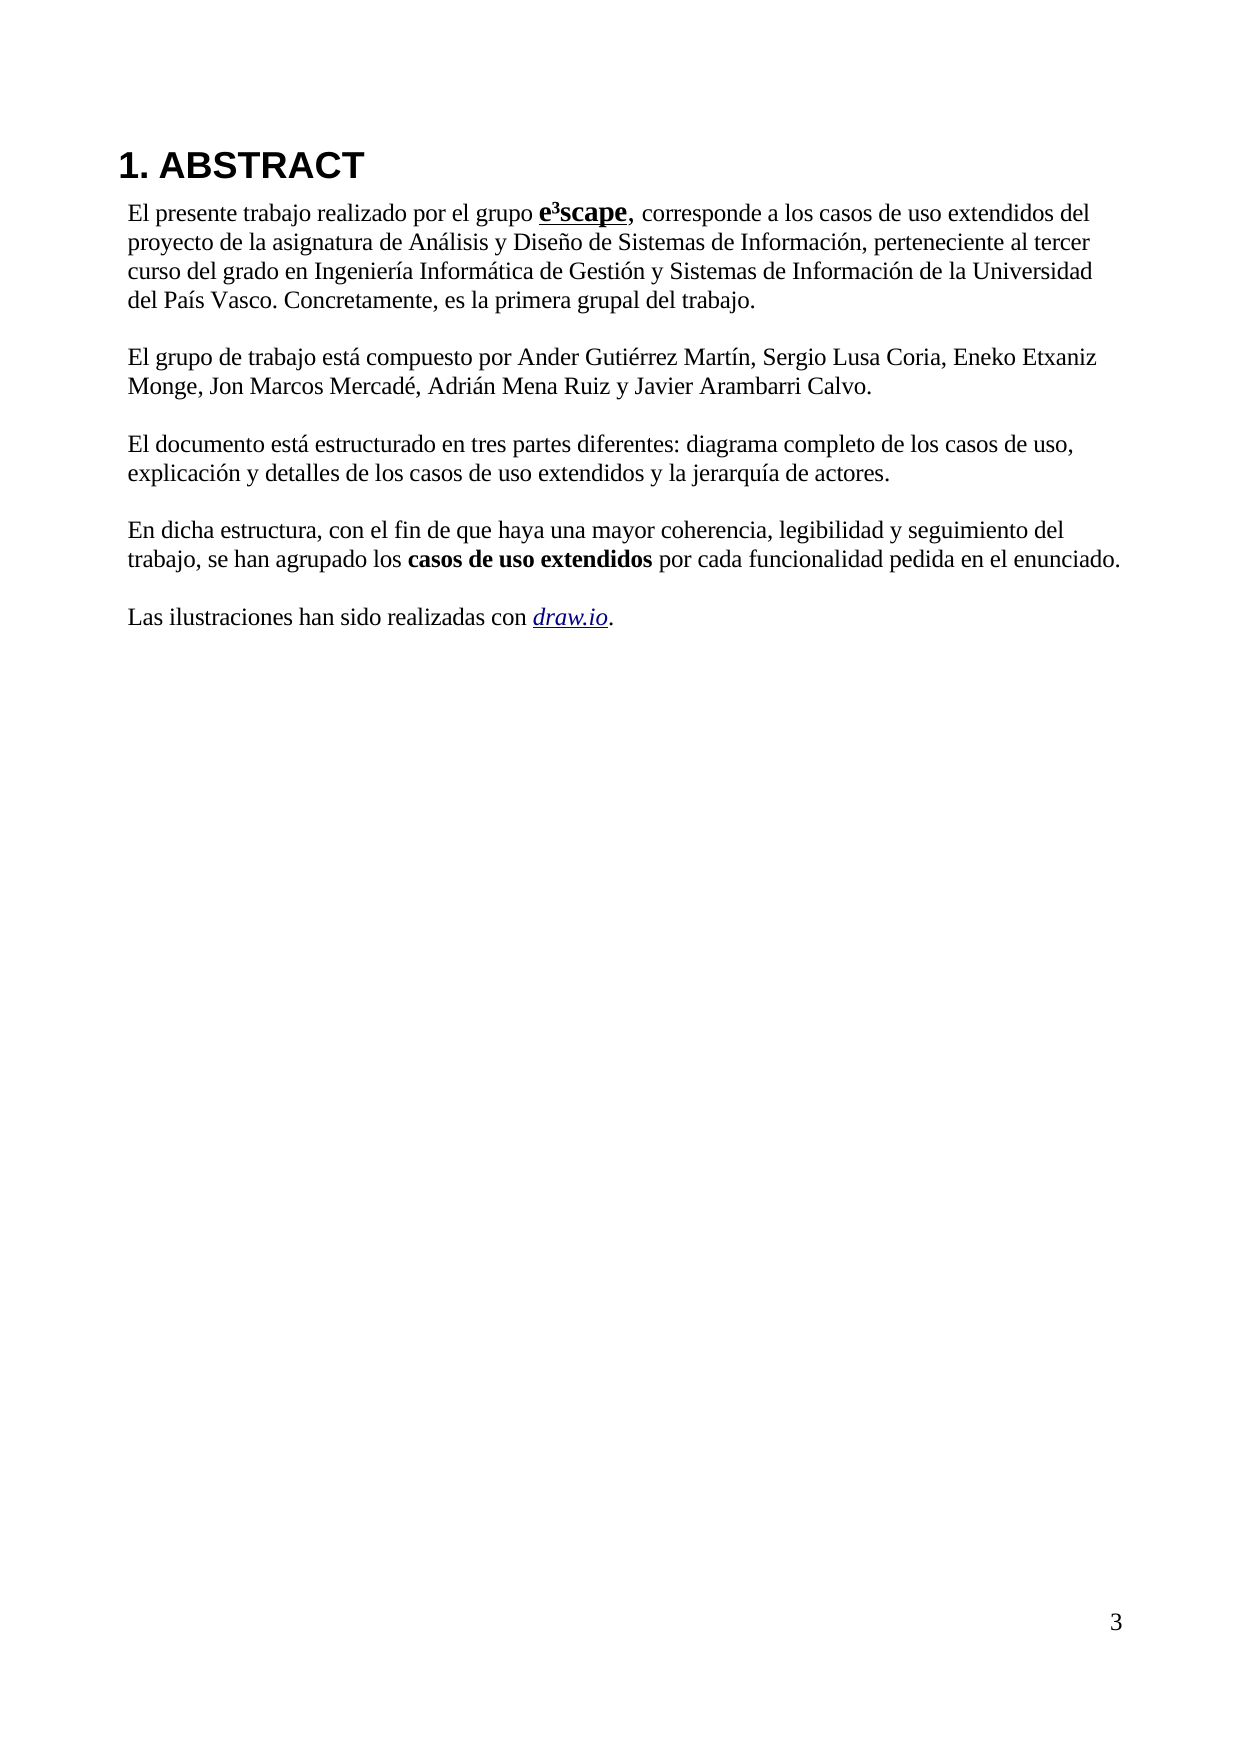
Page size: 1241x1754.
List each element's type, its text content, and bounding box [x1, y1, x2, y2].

subtitle 1. ABSTRACT [118, 143, 1122, 186]
text El grupo de trabajo está compuesto por Ander Gutiérrez Martín, Sergio Lusa Coria, Eneko Etxaniz Monge, Jon Marcos Mercadé, Adrián Mena Ruiz y Javier Arambarri Calvo. [127, 343, 1122, 400]
text El documento está estructurado en tres partes diferentes: diagrama completo de los casos de uso, explicación y detalles de los casos de uso extendidos y la jerarquía de actores. [127, 429, 1122, 487]
text En dicha estructura, con el fin de que haya una mayor coherencia, legibilidad y seguimiento del trabajo, se han agrupado los casos de uso extendidos por cada funcionalidad pedida en el enunciado. [127, 516, 1122, 573]
text El presente trabajo realizado por el grupo e³scape, corresponde a los casos de uso extendidos del proyecto de la asignatura de Análisis y Diseño de Sistemas de Información, perteneciente al tercer curso del grado en Ingeniería Informática de Gestión y Sistemas de Información de la Universidad del País Vasco. Concretamente, es la primera grupal del trabajo. [127, 199, 1122, 314]
text Las ilustraciones han sido realizadas con draw.io. [127, 602, 1122, 631]
